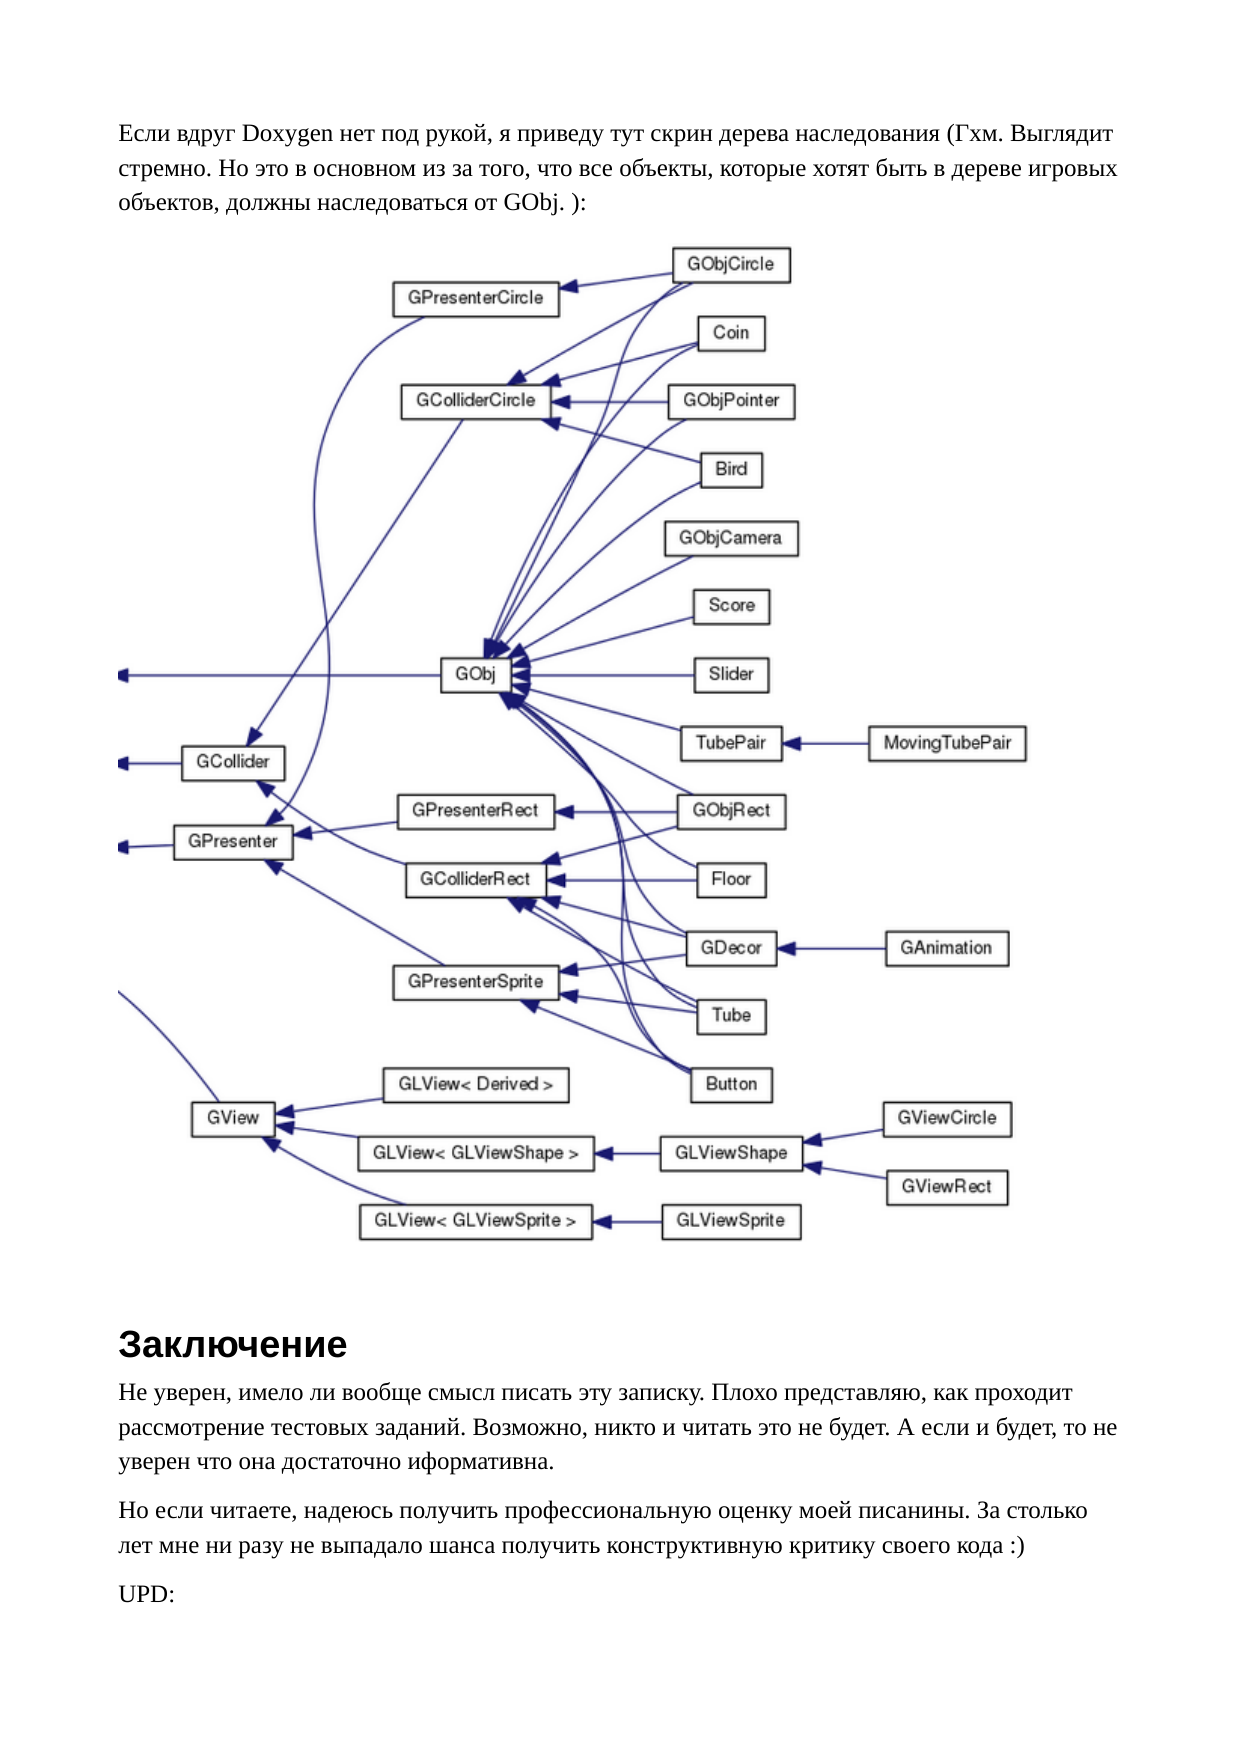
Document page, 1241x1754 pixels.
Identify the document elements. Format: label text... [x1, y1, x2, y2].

text UPD: [118, 1579, 1122, 1608]
picture [118, 236, 1123, 1242]
text Не уверен, имело ли вообще смысл писать эту записку. Плохо представляю, как проходит рассмотрение тестовых заданий. Возможно, никто и читать это не будет. А если и будет, то не уверен что она достаточно иформативна. [118, 1377, 1122, 1475]
subtitle Заключение [118, 1321, 1122, 1365]
text Но если читаете, надеюсь получить профессиональную оценку моей писанины. За столько лет мне ни разу не выпадало шанса получить конструктивную критику своего кода :) [118, 1496, 1122, 1559]
text Если вдруг Doxygen нет под рукой, я приведу тут скрин дерева наследования (Гхм. Выглядит стремно. Но это в основном из за того, что все объекты, которые хотят быть в дереве игровых объектов, должны наследоваться от GObj. ): [118, 118, 1122, 216]
